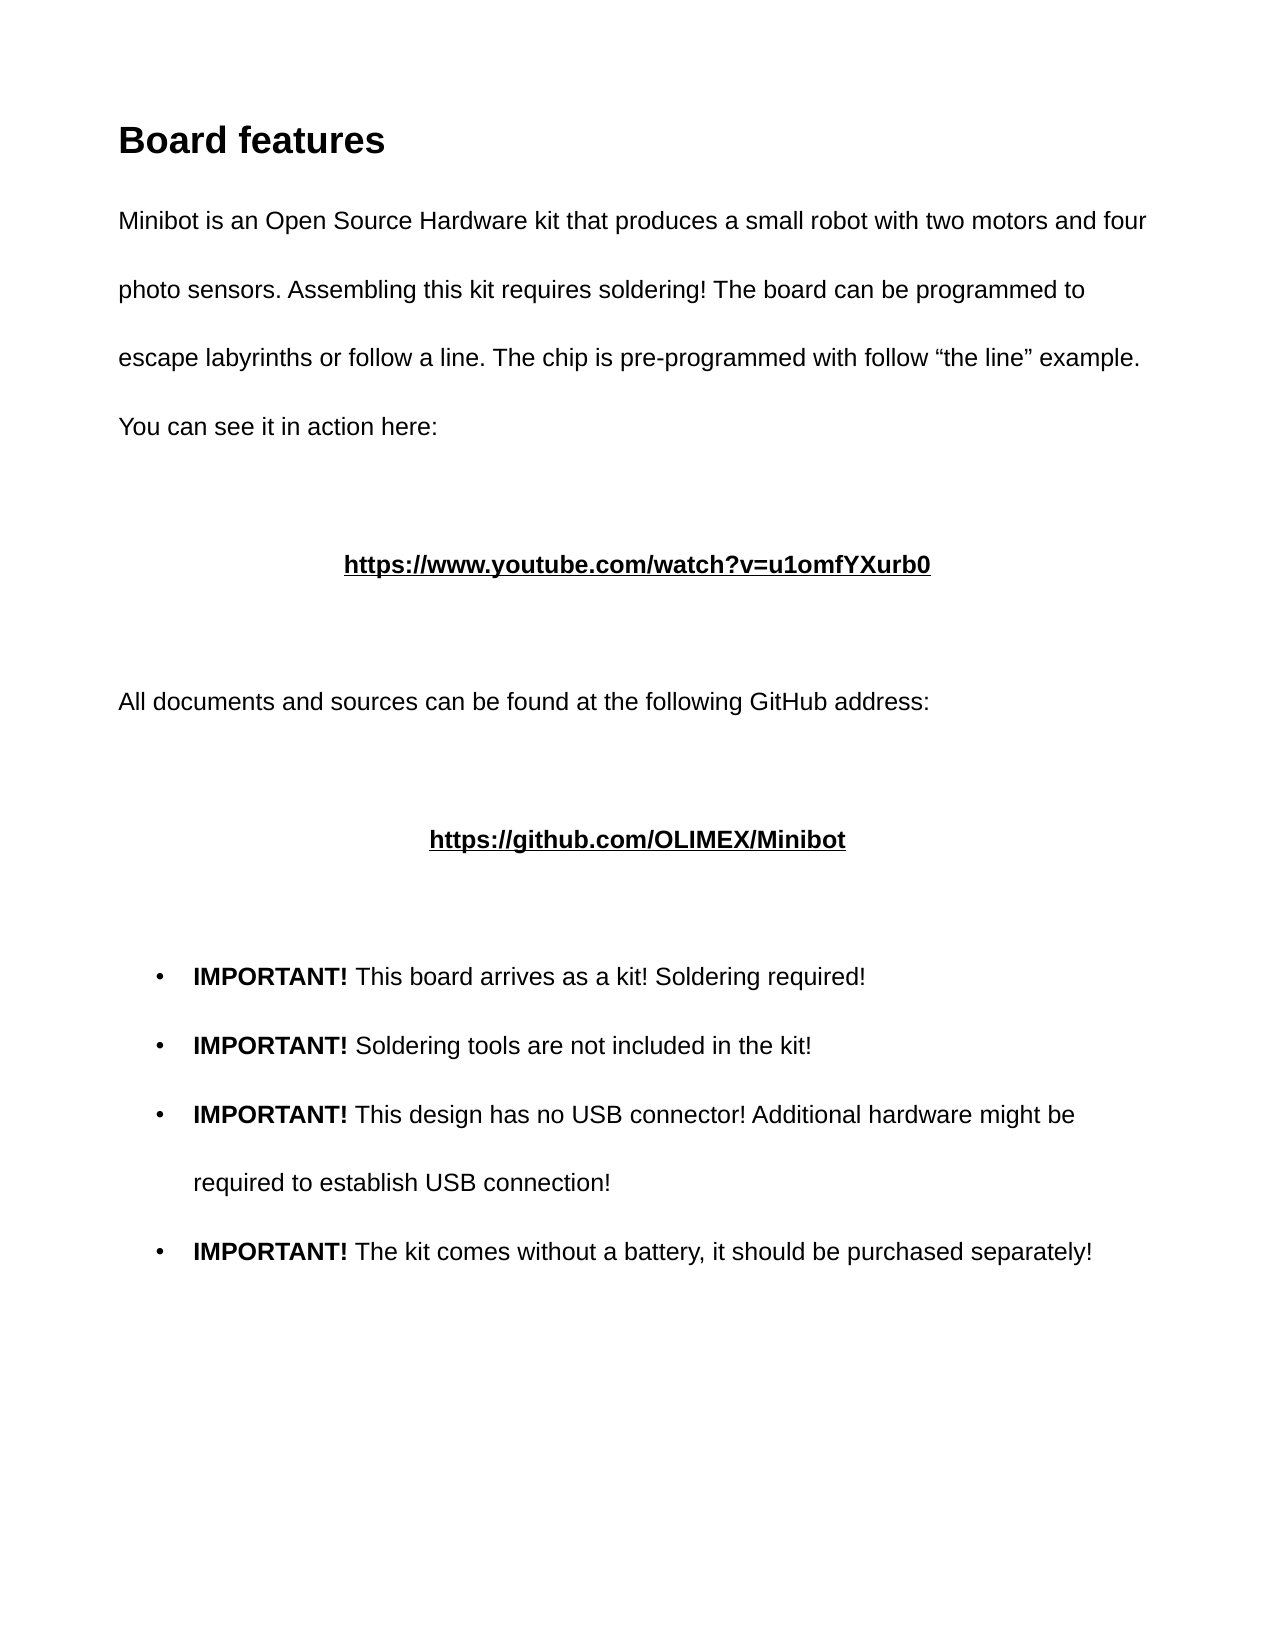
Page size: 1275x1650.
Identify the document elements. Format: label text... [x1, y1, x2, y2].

text https://github.com/OLIMEX/Minibot [118, 793, 1157, 862]
subtitle Board features [118, 118, 1157, 162]
list IMPORTANT! This design has no USB connector! Additional hardware might be required to establish USB connection! [156, 1068, 1157, 1206]
list IMPORTANT! This board arrives as a kit! Soldering required! [156, 931, 1157, 999]
list IMPORTANT! Soldering tools are not included in the kit! [156, 999, 1157, 1068]
text You can see it in action here: [118, 381, 1157, 449]
text All documents and sources can be found at the following GitHub address: [118, 656, 1157, 724]
text Minibot is an Open Source Hardware kit that produces a small robot with two motors and four photo sensors. Assembling this kit requires soldering! The board can be programmed to escape labyrinths or follow a line. The chip is pre-programmed with follow “the line” example. [118, 174, 1157, 381]
text https://www.youtube.com/watch?v=u1omfYXurb0 [118, 518, 1157, 587]
list IMPORTANT! The kit comes without a battery, it should be purchased separately! [156, 1206, 1157, 1274]
